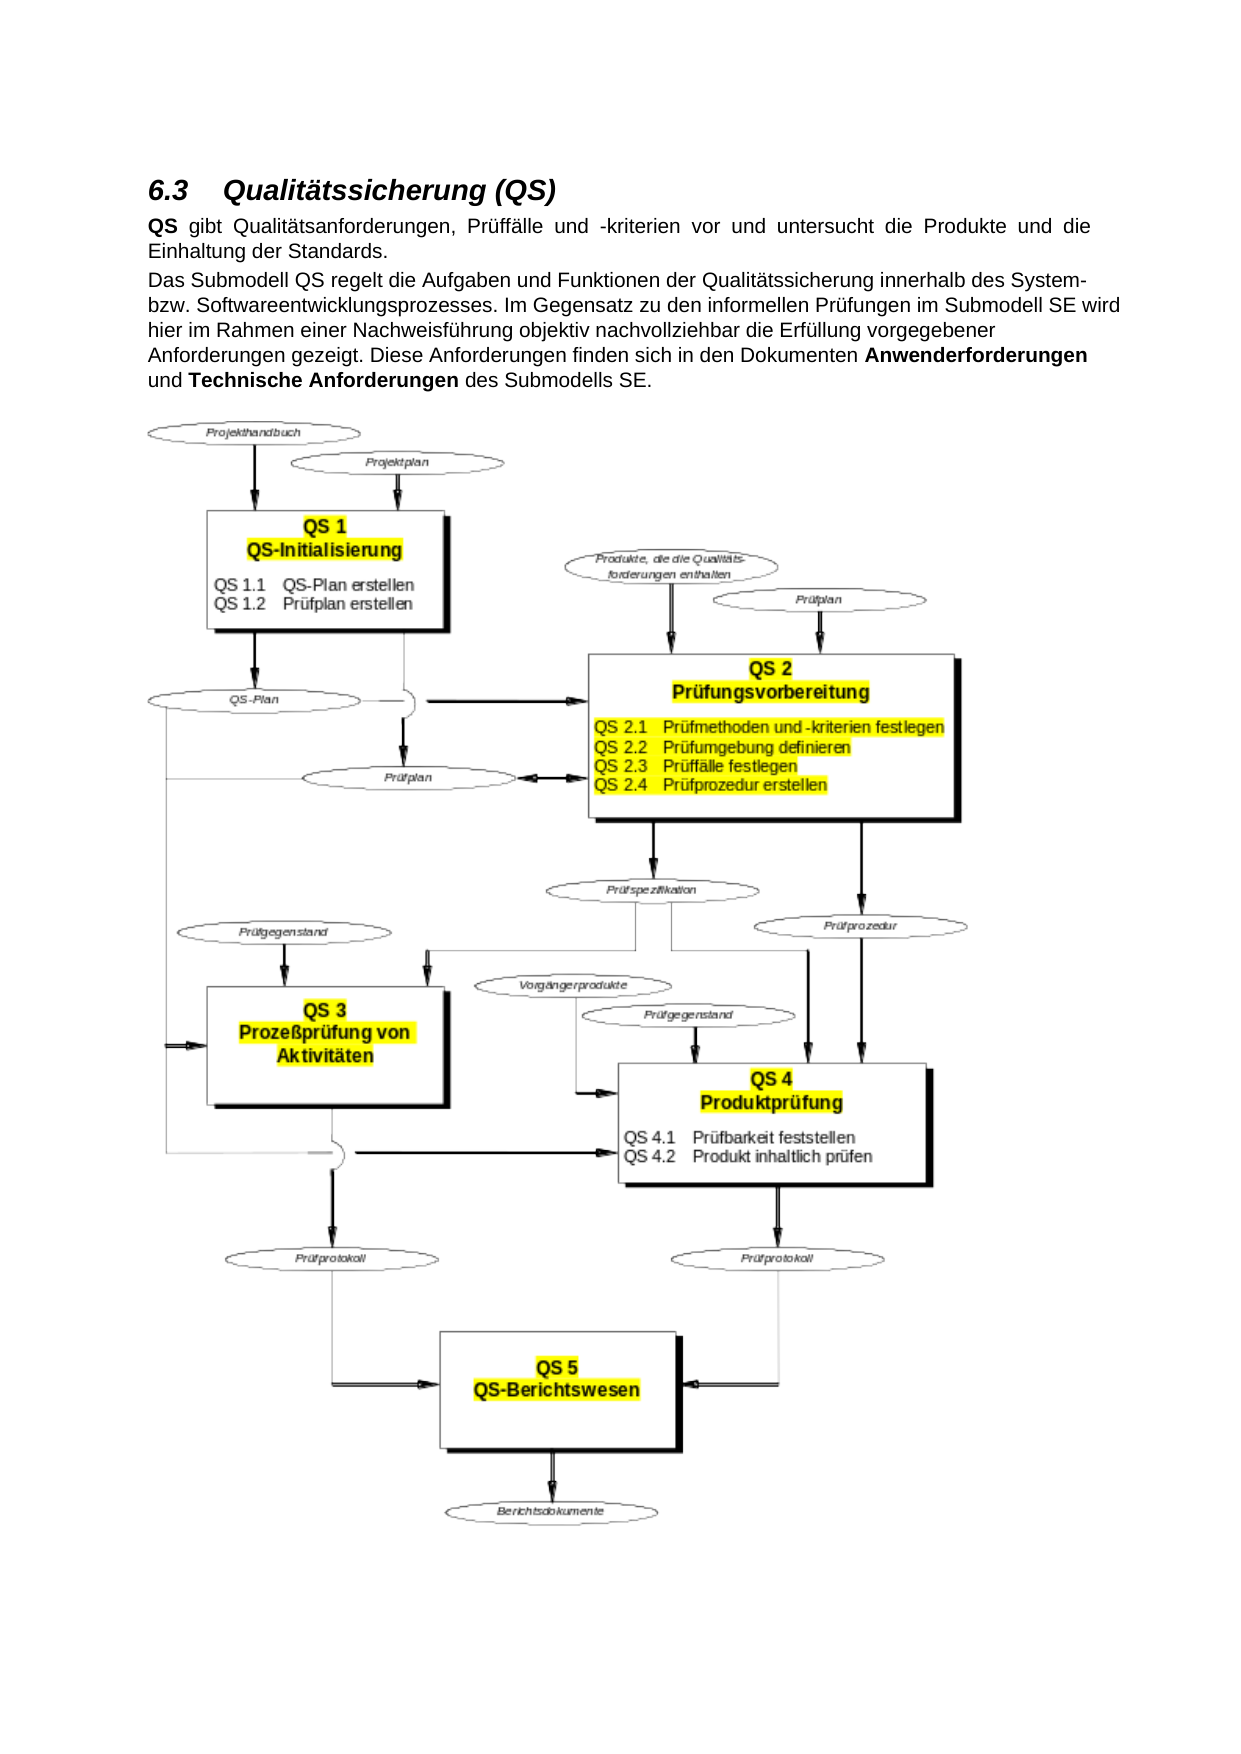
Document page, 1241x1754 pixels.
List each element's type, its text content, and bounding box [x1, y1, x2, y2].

subtitle Qualitätssicherung (QS) [148, 173, 1093, 206]
text QS gibt Qualitätsanforderungen, Prüffälle und -kriterien vor und untersucht die Produkte und die Einhaltung der Standards. [148, 212, 1093, 262]
text Das Submodell QS regelt die Aufgaben und Funktionen der Qualitätssicherung innerhalb des System- bzw. Softwareentwicklungsprozesses. Im Gegensatz zu den informellen Prüfungen im Submodell SE wird hier im Rahmen einer Nachweisführung objektiv nachvollziehbar die Erfüllung vorgegebener Anforderungen gezeigt. Die­se Anforderungen finden sich in den Dokumenten Anwenderforderungen und Technische Anforderungen des Submodells SE. [148, 267, 1123, 392]
